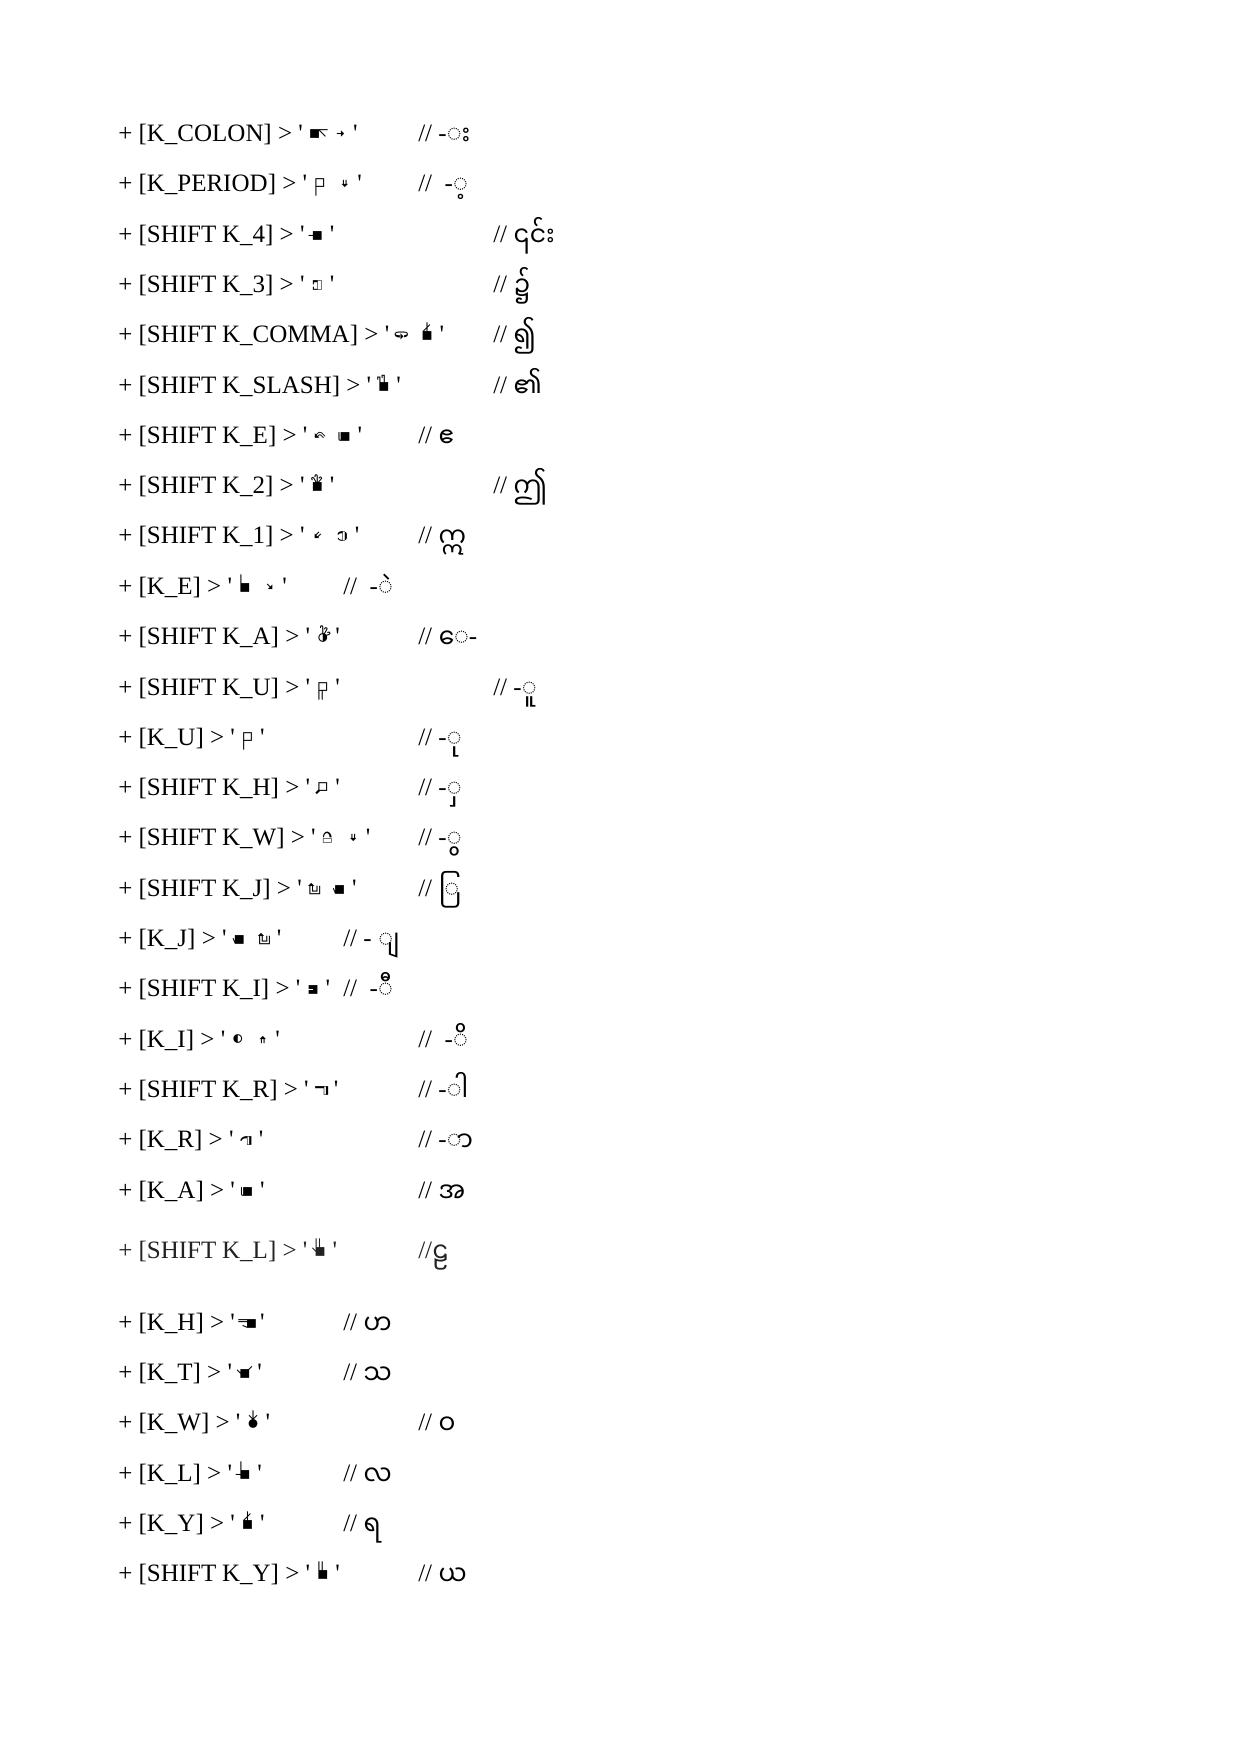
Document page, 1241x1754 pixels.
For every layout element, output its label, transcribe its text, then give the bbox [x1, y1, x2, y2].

text + [SHIFT K_COMMA] > '𝧧𝪦𝠚𝪜' // ၍ [525, 319, 1122, 353]
text + [SHIFT K_A] > '𝣕𝪛' // ေ- [118, 621, 1122, 655]
text + [SHIFT K_L] > '𝠭𝪜' //ဠ [118, 1225, 1122, 1279]
text + [SHIFT K_W] > '𝡷𝪝𝪦𝤪𝪤' // -ွ [118, 822, 1122, 856]
text + [SHIFT K_R] > '𝢂𝪛' // -ါ [118, 1074, 1122, 1108]
text + [SHIFT K_I] > '𝡊𝪜' // -ီ [118, 973, 1122, 1007]
text + [SHIFT K_1] > '𝤪𝪣𝡭𝪛' // ဣ [118, 521, 1122, 554]
text + [K_COLON] > '𝠎𝪜𝪦𝥥𝪦' // -း [118, 118, 1122, 152]
text + [K_I] > '𝡶𝪛𝪤𝤪' // -ိ [118, 1024, 1122, 1057]
text + [K_H] > '𝠽𝪜' // ဟ [118, 1307, 1122, 1340]
text + [SHIFT K_H] > '𝢒𝪬' // -ှ [118, 772, 1122, 806]
text + [K_R] > '𝡹𝪛' // -ာ [118, 1124, 1122, 1158]
text + [K_A] > '𝣸𝪜' // အ [118, 1175, 1122, 1208]
text + [SHIFT K_3] > '𝡦' // ၌ [118, 269, 1122, 303]
text + [SHIFT K_2] > '𝢋𝪜' // ဤ [537, 470, 1122, 504]
text + [K_Y] > '𝠚𝪜' // ရ [118, 1508, 1122, 1542]
text + [SHIFT K_J] > '𝥂𝣷𝪜' // ြ [118, 873, 441, 906]
text + [K_J] > '𝣷𝪜𝥂' // - ျ [118, 923, 1122, 957]
text + [SHIFT K_J] > '𝥂𝣷𝪜' // ြ [443, 873, 1122, 906]
text + [K_U] > '𝠀𝪤' // -ု [118, 722, 1122, 755]
text + [SHIFT K_4] > '𝣵𝪜' // ၎င်း [118, 219, 1122, 252]
text + [K_E] > '𝠀𝪜𝥥𝪥' // -ဲ [118, 571, 1122, 604]
text + [K_T] > '𝢚𝪜' // သ [118, 1357, 1122, 1391]
text + [SHIFT K_COMMA] > '𝧧𝪦𝠚𝪜' // ၍ [118, 319, 531, 353]
text + [SHIFT K_SLASH] > '𝠐𝪜' // ၏ [118, 370, 1122, 403]
text + [SHIFT K_Y] > '𝠕𝪜' // ယ [118, 1558, 1122, 1592]
text + [SHIFT K_U] > '𝠕𝪤' // -ူ [118, 672, 1122, 705]
text + [SHIFT K_E] > '𝦈𝪢𝣸𝪜' // ဧ [118, 420, 1122, 453]
text + [K_PERIOD] > '𝠀𝪤𝤪𝪤' // -့ [118, 168, 1122, 202]
text + [K_W] > '𝢇𝪜' // ဝ [118, 1407, 1122, 1441]
text + [SHIFT K_2] > '𝢋𝪜' // ဤ [118, 470, 542, 504]
text + [K_L] > '𝣜𝪜' // လ [118, 1458, 1122, 1491]
